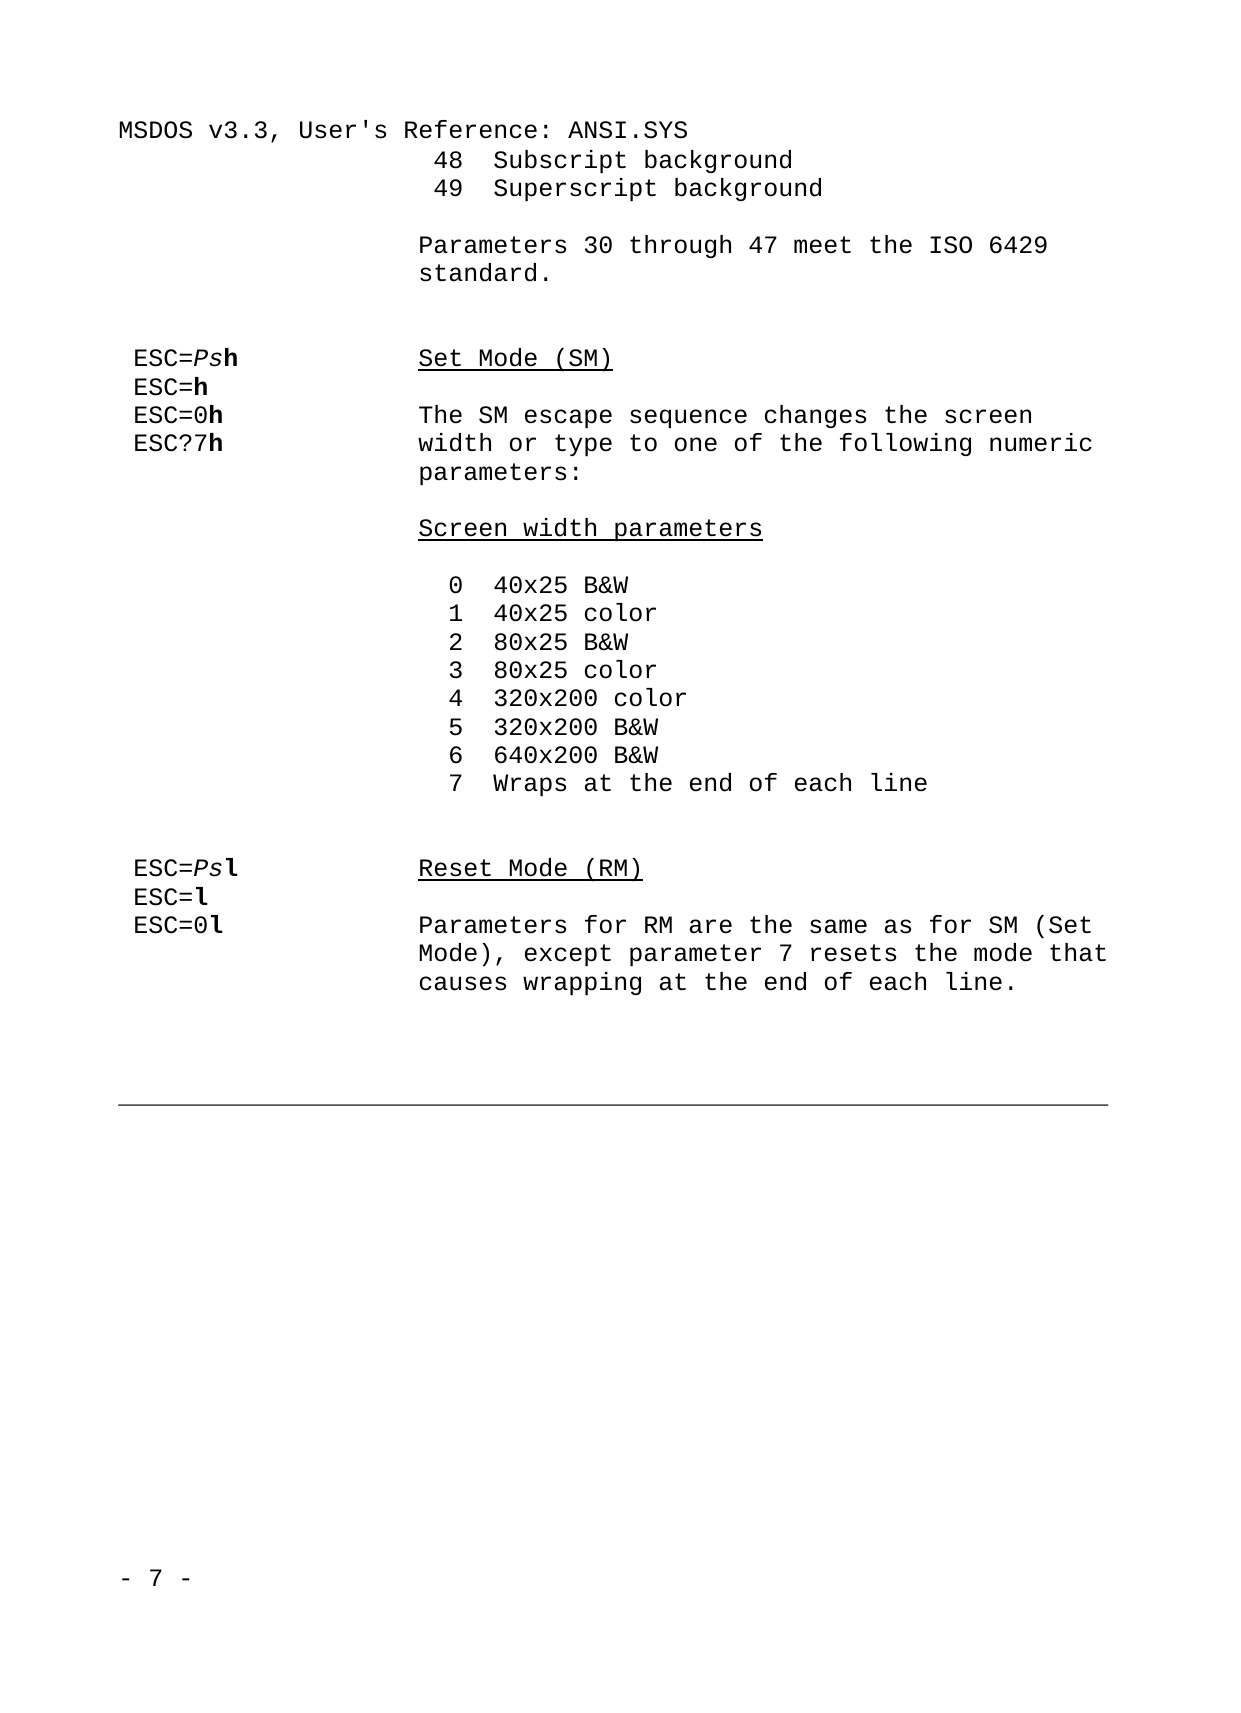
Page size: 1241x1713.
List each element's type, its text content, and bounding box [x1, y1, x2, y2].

text ESC=h [118, 374, 1152, 403]
text causes wrapping at the end of each line. [118, 969, 1152, 998]
text 5 320x200 B&W [118, 714, 1152, 743]
text 4 320x200 color [118, 686, 1152, 714]
text ESC=l [118, 884, 1152, 913]
text Screen width parameters [118, 516, 1152, 544]
text ESC=Psh Set Mode (SM) [118, 346, 1152, 374]
text 6 640x200 B&W [118, 743, 1152, 771]
text ESC=Psl Reset Mode (RM) [118, 856, 1152, 884]
text 2 80x25 B&W [118, 629, 1152, 658]
text 7 Wraps at the end of each line [118, 771, 1152, 799]
text 0 40x25 B&W [118, 573, 1152, 601]
text 1 40x25 color [118, 601, 1152, 629]
text parameters: [118, 459, 1152, 488]
text standard. [118, 261, 1152, 289]
text ESC?7h width or type to one of the following numeric [118, 431, 1152, 459]
text ESC=0h The SM escape sequence changes the screen [118, 403, 1152, 431]
text 48 Subscript background [118, 148, 1152, 176]
text Parameters 30 through 47 meet the ISO 6429 [118, 233, 1152, 261]
text __________________________________________________________________ [118, 1083, 1152, 1111]
text 49 Superscript background [118, 176, 1152, 204]
text ESC=0l Parameters for RM are the same as for SM (Set [118, 913, 1152, 941]
text Mode), except parameter 7 resets the mode that [118, 941, 1152, 969]
text 3 80x25 color [118, 658, 1152, 686]
